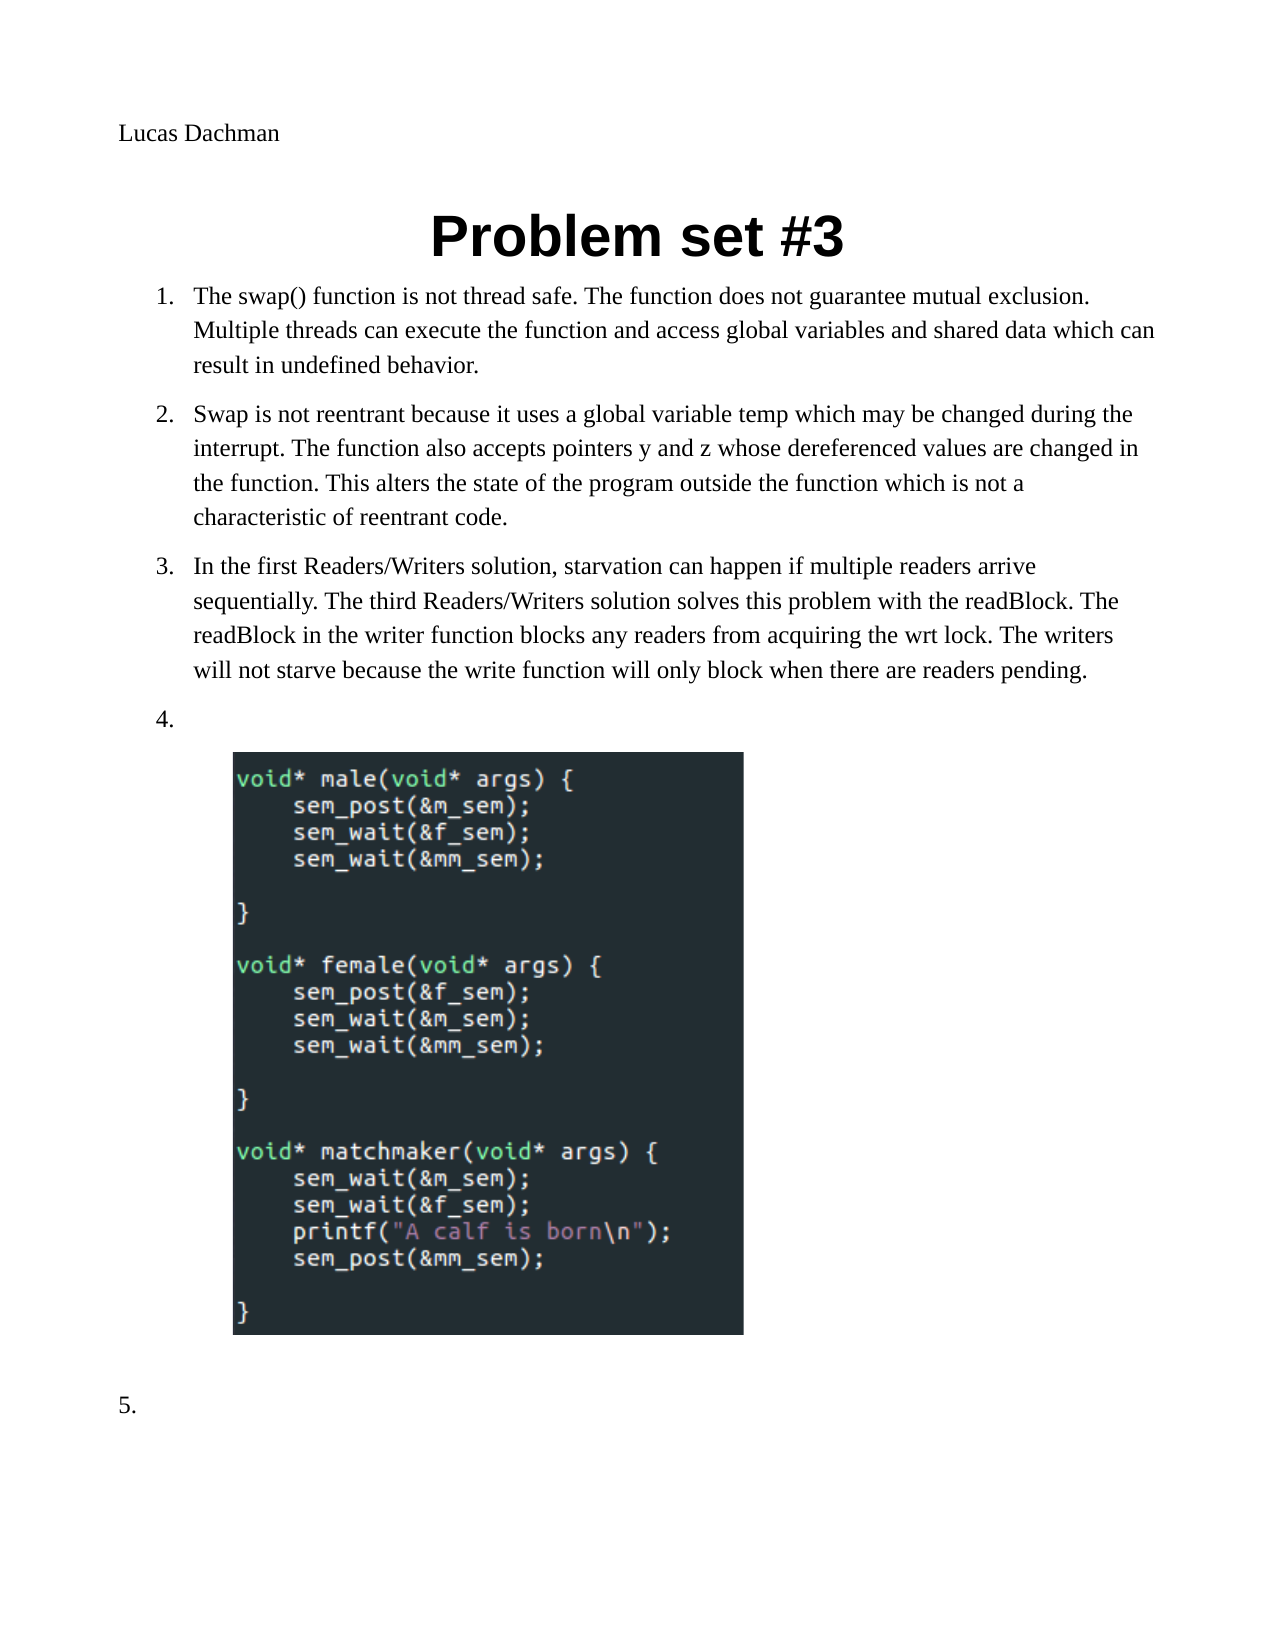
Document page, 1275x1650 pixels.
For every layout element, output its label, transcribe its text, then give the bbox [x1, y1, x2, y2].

list The swap() function is not thread safe. The function does not guarantee mutual exclusion. Multiple threads can execute the function and access global variables and shared data which can result in undefined behavior. [156, 281, 1157, 379]
text 5. [118, 1390, 1157, 1418]
picture [232, 752, 744, 1335]
list In the first Readers/Writers solution, starvation can happen if multiple readers arrive sequentially. The third Readers/Writers solution solves this problem with the readBlock. The readBlock in the writer function blocks any readers from acquiring the wrt lock. The writers will not starve because the write function will only block when there are readers pending. [156, 551, 1157, 684]
list Swap is not reentrant because it uses a global variable temp which may be changed during the interrupt. The function also accepts pointers y and z whose dereferenced values are changed in the function. This alters the state of the program outside the function which is not a characteristic of reentrant code. [156, 399, 1157, 531]
title Problem set #3 [118, 201, 1157, 268]
